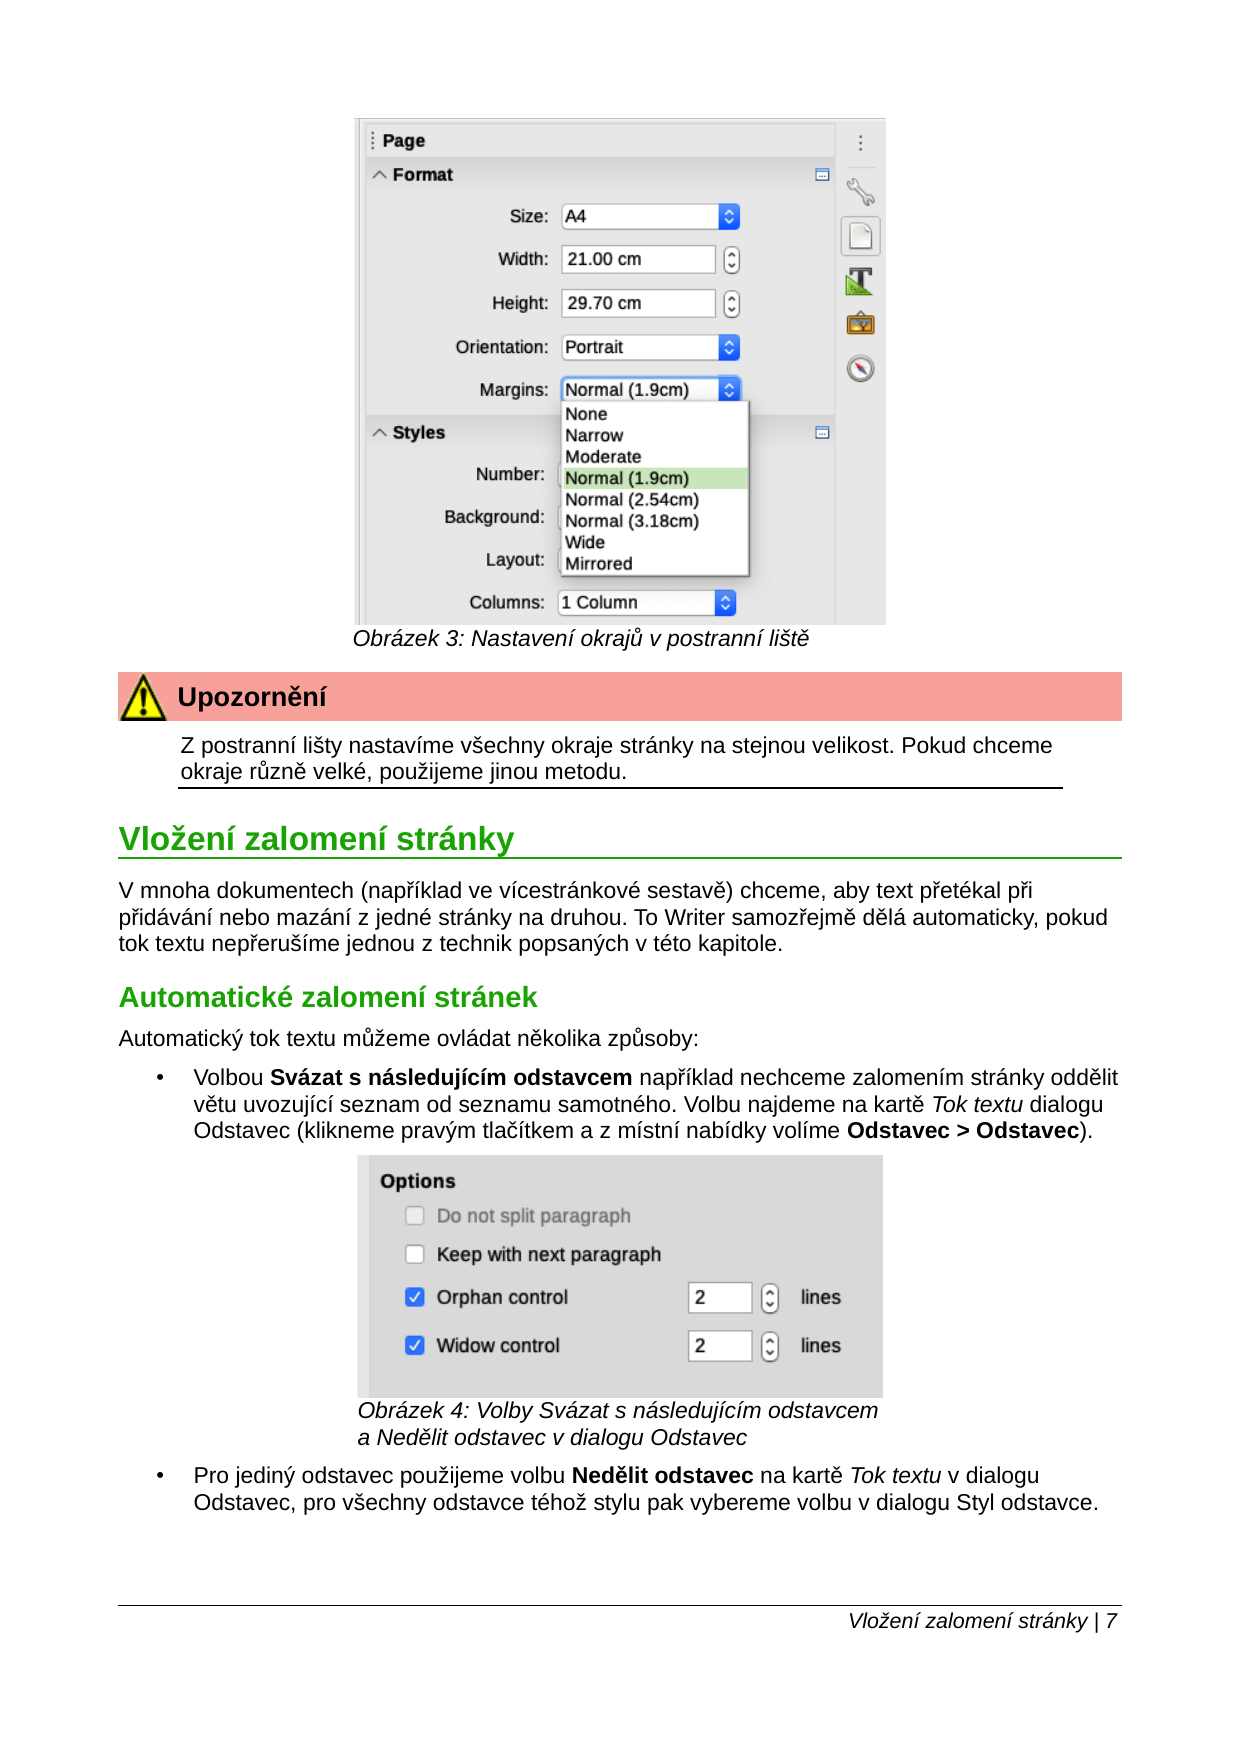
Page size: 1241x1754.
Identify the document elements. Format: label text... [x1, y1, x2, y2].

subtitle Upozornění [167, 672, 1122, 721]
picture [119, 672, 167, 721]
subtitle Automatické zalomení stránek [118, 980, 1122, 1013]
text Automatický tok textu můžeme ovládat několika způsoby: [118, 1025, 1122, 1052]
list Pro jediný odstavec použijeme volbu Nedělit odstavec na kartě Tok textu v dialogu Odstavec, pro všechny odstavce téhož stylu pak vybereme volbu v dialogu Styl odstavce. [156, 1462, 1122, 1515]
picture [354, 118, 886, 625]
text Obrázek 3: Nastavení okrajů v postranní liště [352, 118, 888, 651]
text V mnoha dokumentech (například ve vícestránkové sestavě) chceme, aby text přetékal při přidávání nebo mazání z jedné stránky na druhou. To Writer samozřejmě dělá automaticky, pokud tok textu nepřerušíme jednou z technik popsaných v této kapitole. [118, 877, 1122, 956]
subtitle Vložení zalomení stránky [118, 819, 1122, 857]
list Volbou Svázat s následujícím odstavcem například nechceme zalomením stránky oddělit větu uvozující seznam od seznamu samotného. Volbu najdeme na kartě Tok textu dialogu Odstavec (klikneme pravým tlačítkem a z místní nabídky volíme Odstavec > Odstavec). [156, 1064, 1122, 1143]
picture [357, 1155, 883, 1398]
text Z postranní lišty nastavíme všechny okraje stránky na stejnou velikost. Pokud chceme okraje různě velké, použijeme jinou metodu. [177, 729, 1063, 789]
text Obrázek 4: Volby Svázat s následujícím odstavcem a Nedělit odstavec v dialogu Odstavec [357, 1398, 883, 1450]
